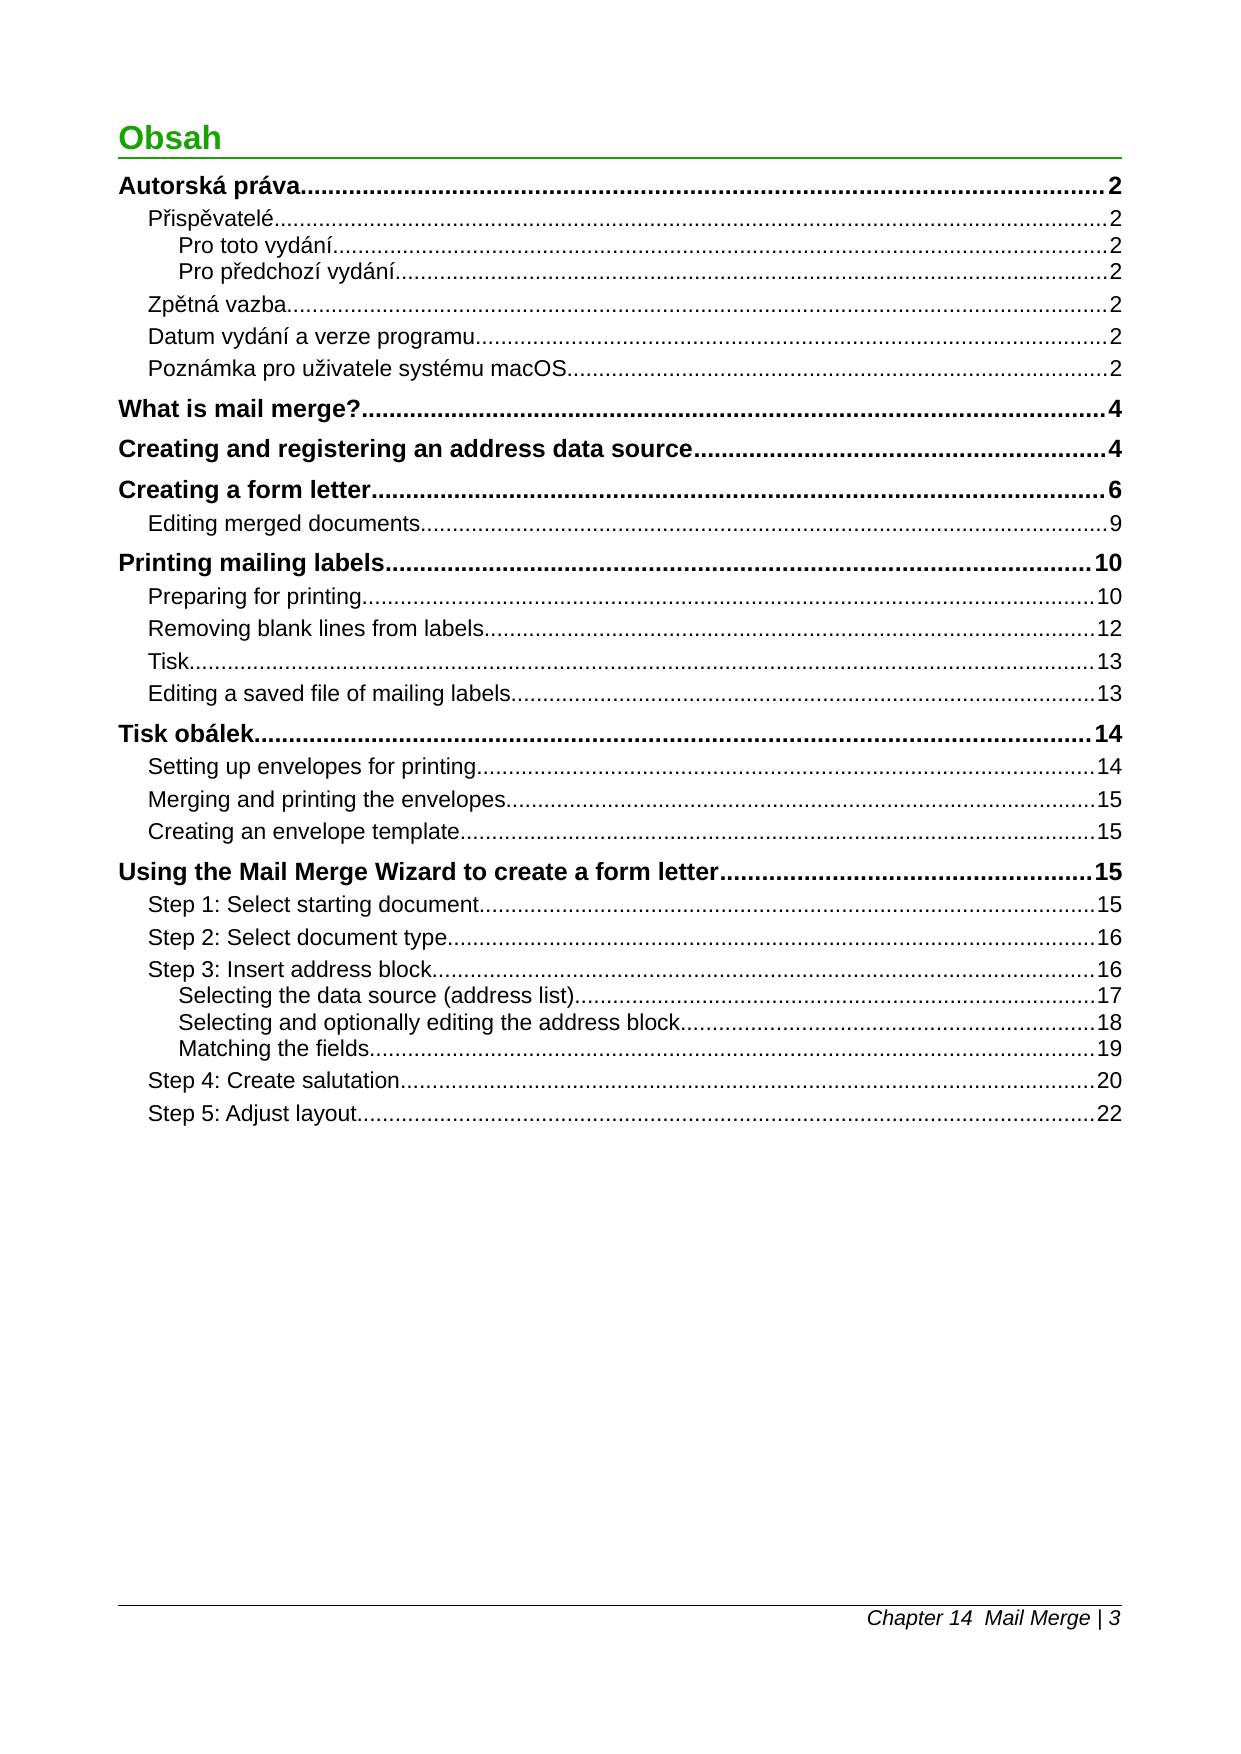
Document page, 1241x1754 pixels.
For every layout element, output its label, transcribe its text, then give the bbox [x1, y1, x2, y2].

text Autorská práva 2 [118, 171, 1122, 199]
text Editing a saved file of mailing labels 13 [148, 680, 1122, 707]
subtitle Obsah [118, 118, 1122, 157]
text Step 3: Insert address block 16 [148, 956, 1122, 982]
text Step 4: Create salutation 20 [148, 1067, 1122, 1094]
text Creating and registering an address data source 4 [118, 434, 1122, 463]
text Tisk 13 [148, 648, 1122, 674]
text Zpětná vazba 2 [148, 291, 1122, 317]
text Pro toto vydání 2 [178, 232, 1122, 258]
text Step 1: Select starting document 15 [148, 891, 1122, 918]
text Selecting and optionally editing the address block 18 [178, 1009, 1122, 1035]
text What is mail merge? 4 [118, 394, 1122, 422]
text Pro předchozí vydání 2 [178, 258, 1122, 284]
text Setting up envelopes for printing 14 [148, 753, 1122, 780]
text Merging and printing the envelopes 15 [148, 786, 1122, 812]
text Preparing for printing 10 [148, 583, 1122, 609]
text Step 2: Select document type 16 [148, 924, 1122, 950]
text Poznámka pro uživatele systému macOS 2 [148, 355, 1122, 382]
text Removing blank lines from labels 12 [148, 615, 1122, 642]
text Selecting the data source (address list) 17 [178, 982, 1122, 1009]
text Matching the fields 19 [178, 1035, 1122, 1061]
text Editing merged documents 9 [148, 510, 1122, 536]
text Step 5: Adjust layout 22 [148, 1100, 1122, 1126]
text Creating an envelope template 15 [148, 818, 1122, 844]
text Tisk obálek 14 [118, 718, 1122, 747]
text Přispěvatelé 2 [148, 205, 1122, 232]
text Datum vydání a verze programu 2 [148, 323, 1122, 349]
text Using the Mail Merge Wizard to create a form letter 15 [118, 856, 1122, 885]
text Creating a form letter 6 [118, 475, 1122, 504]
text Printing mailing labels 10 [118, 548, 1122, 577]
